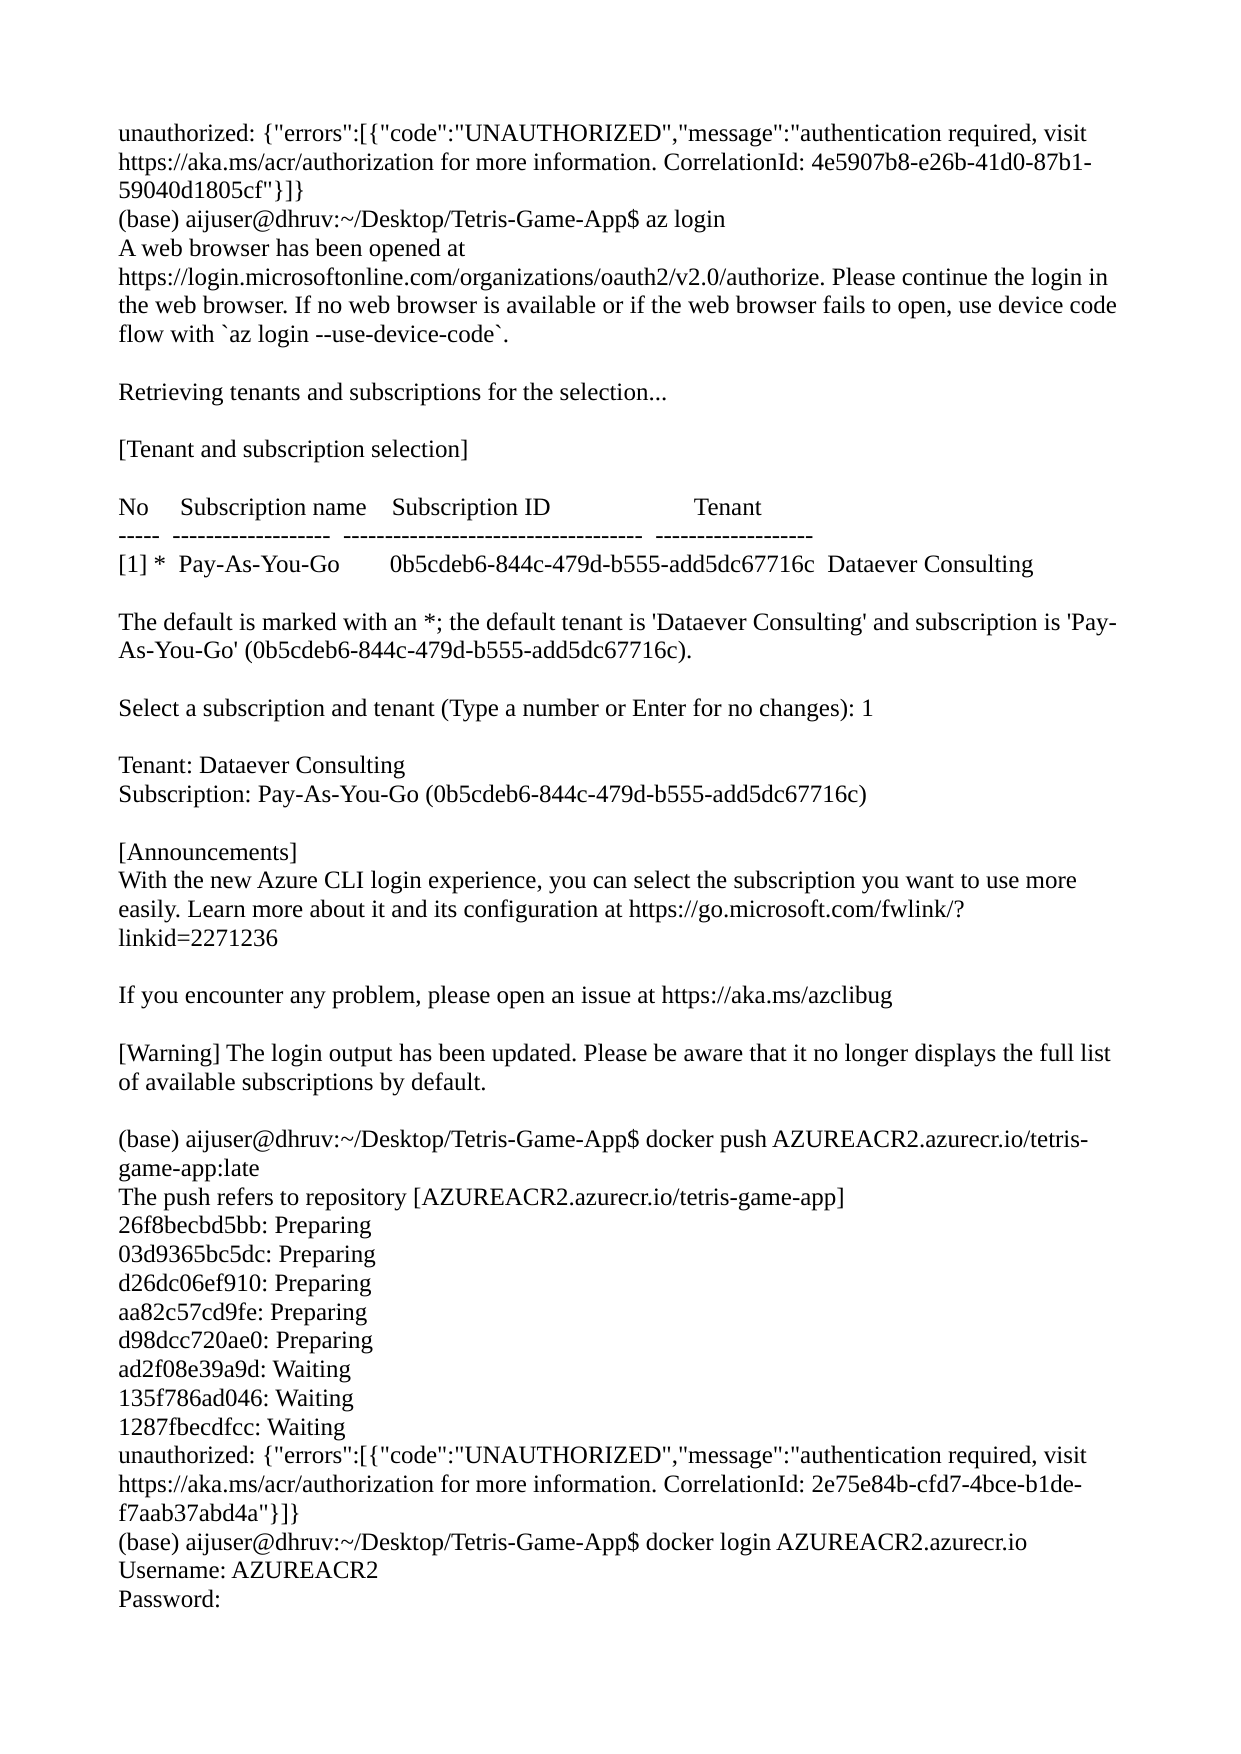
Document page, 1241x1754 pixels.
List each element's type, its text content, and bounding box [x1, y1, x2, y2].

text d26dc06ef910: Preparing [118, 1268, 1122, 1297]
text A web browser has been opened at https://login.microsoftonline.com/organizations/oauth2/v2.0/authorize. Please continue the login in the web browser. If no web browser is available or if the web browser fails to open, use device code flow with `az login --use-device-code`. [118, 233, 1122, 348]
text unauthorized: {"errors":[{"code":"UNAUTHORIZED","message":"authentication required, visit https://aka.ms/acr/authorization for more information. CorrelationId: 2e75e84b-cfd7-4bce-b1de-f7aab37abd4a"}]} [118, 1441, 1122, 1527]
text [Warning] The login output has been updated. Please be aware that it no longer displays the full list of available subscriptions by default. [118, 1038, 1122, 1096]
text The default is marked with an *; the default tenant is 'Dataever Consulting' and subscription is 'Pay-As-You-Go' (0b5cdeb6-844c-479d-b555-add5dc67716c). [118, 607, 1122, 664]
text Select a subscription and tenant (Type a number or Enter for no changes): 1 [118, 693, 1122, 722]
text (base) aijuser@dhruv:~/Desktop/Tetris-Game-App$ az login [118, 204, 1122, 233]
text [Announcements] [118, 837, 1122, 866]
text Retrieving tenants and subscriptions for the selection... [118, 377, 1122, 406]
text d98dcc720ae0: Preparing [118, 1326, 1122, 1354]
text ----- ------------------- ------------------------------------ ------------------- [118, 521, 1122, 549]
text aa82c57cd9fe: Preparing [118, 1297, 1122, 1326]
text Username: AZUREACR2 [118, 1556, 1122, 1584]
text [1] * Pay-As-You-Go 0b5cdeb6-844c-479d-b555-add5dc67716c Dataever Consulting [118, 549, 1122, 578]
text Tenant: Dataever Consulting [118, 751, 1122, 779]
text 26f8becbd5bb: Preparing [118, 1211, 1122, 1239]
text Subscription: Pay-As-You-Go (0b5cdeb6-844c-479d-b555-add5dc67716c) [118, 779, 1122, 808]
text 1287fbecdfcc: Waiting [118, 1412, 1122, 1441]
text Password: [118, 1584, 1122, 1613]
text unauthorized: {"errors":[{"code":"UNAUTHORIZED","message":"authentication required, visit https://aka.ms/acr/authorization for more information. CorrelationId: 4e5907b8-e26b-41d0-87b1-59040d1805cf"}]} [118, 118, 1122, 204]
text 03d9365bc5dc: Preparing [118, 1239, 1122, 1268]
text ad2f08e39a9d: Waiting [118, 1354, 1122, 1383]
text (base) aijuser@dhruv:~/Desktop/Tetris-Game-App$ docker push AZUREACR2.azurecr.io/tetris-game-app:late [118, 1124, 1122, 1182]
text If you encounter any problem, please open an issue at https://aka.ms/azclibug [118, 981, 1122, 1009]
text With the new Azure CLI login experience, you can select the subscription you want to use more easily. Learn more about it and its configuration at https://go.microsoft.com/fwlink/?linkid=2271236 [118, 866, 1122, 952]
text (base) aijuser@dhruv:~/Desktop/Tetris-Game-App$ docker login AZUREACR2.azurecr.io [118, 1527, 1122, 1556]
text No Subscription name Subscription ID Tenant [118, 492, 1122, 521]
text The push refers to repository [AZUREACR2.azurecr.io/tetris-game-app] [118, 1182, 1122, 1211]
text [Tenant and subscription selection] [118, 434, 1122, 463]
text 135f786ad046: Waiting [118, 1383, 1122, 1412]
